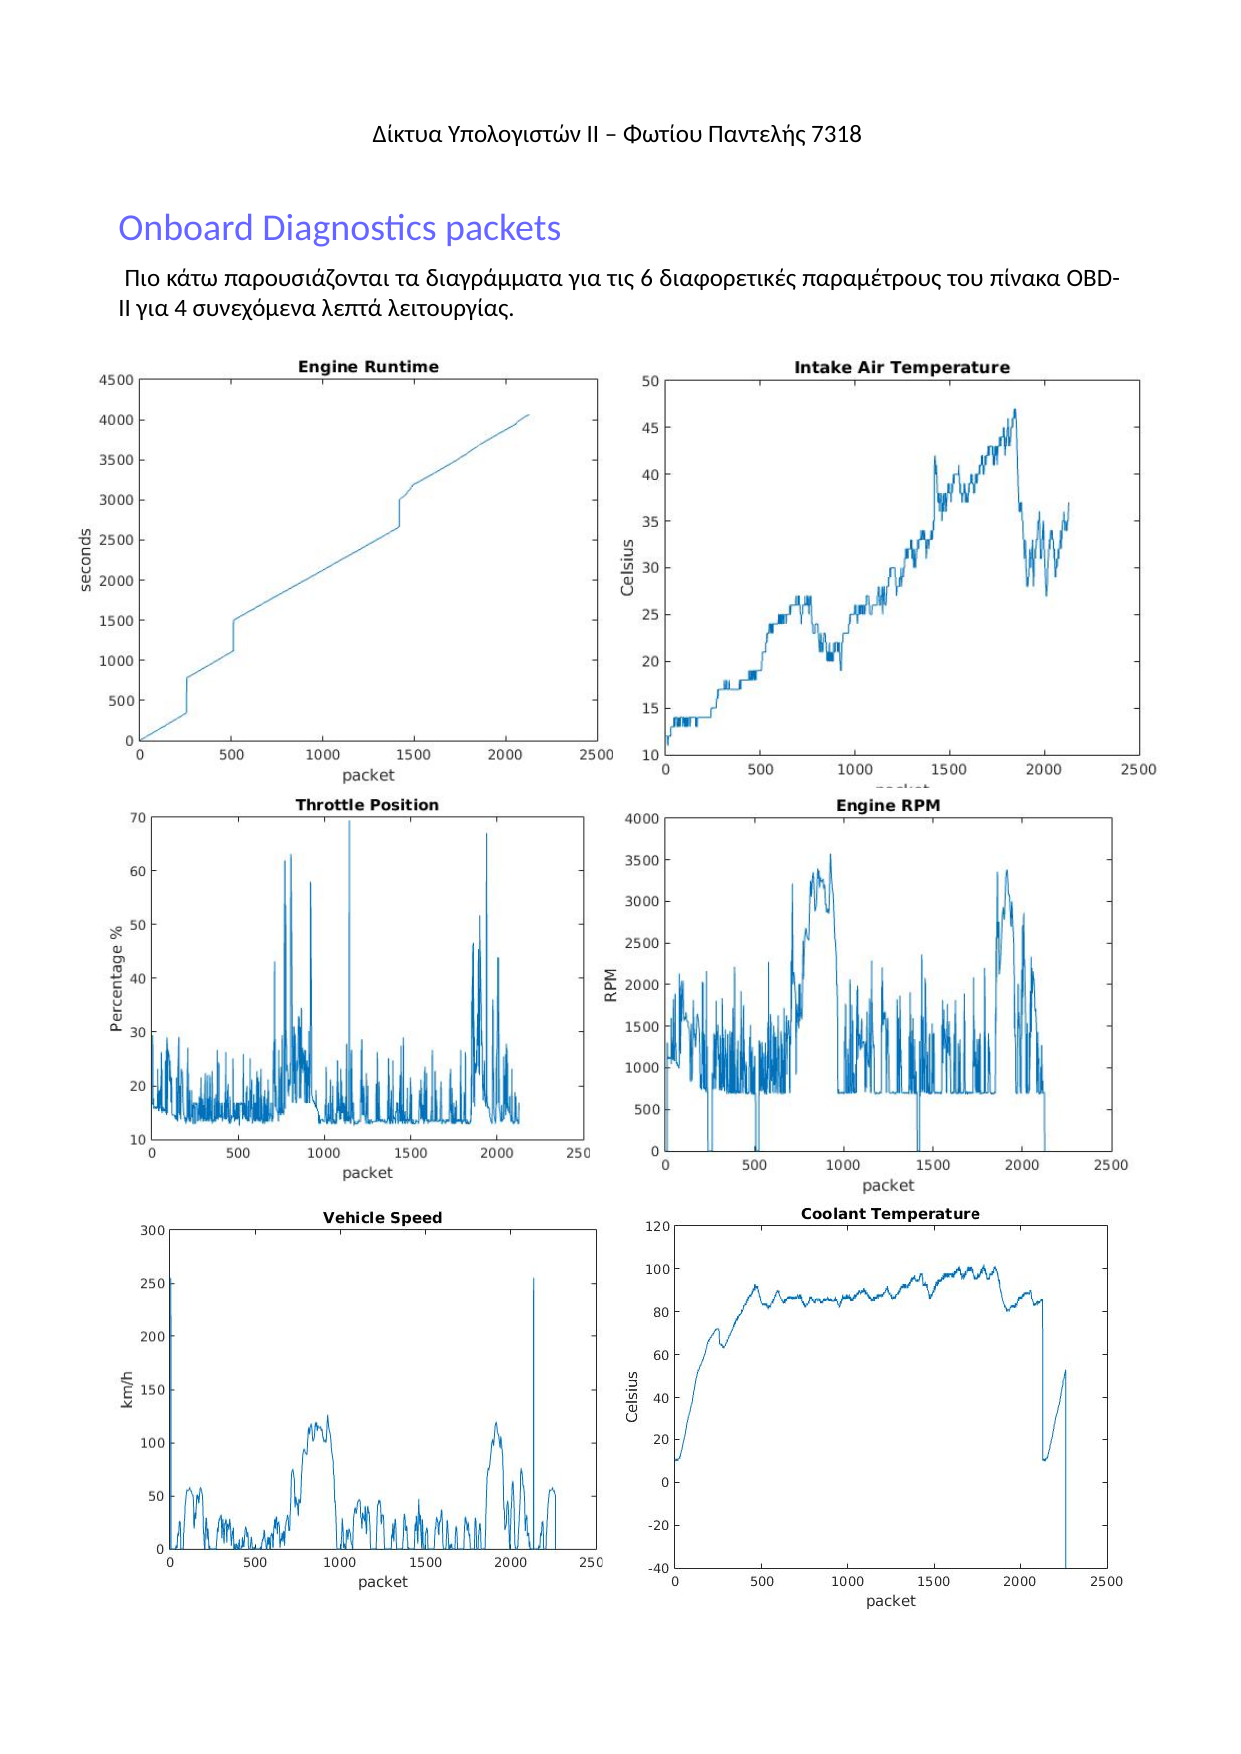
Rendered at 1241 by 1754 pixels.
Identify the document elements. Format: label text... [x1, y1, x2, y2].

subtitle Onboard Diagnostics packets [118, 203, 1122, 249]
text Πιο κάτω παρουσιάζονται τα διαγράμματα για τις 6 διαφορετικές παραμέτρους του πίνακα ΟBD-II για 4 συνεχόμενα λεπτά λειτουργίας. [118, 262, 1122, 323]
picture [63, 347, 1166, 1613]
